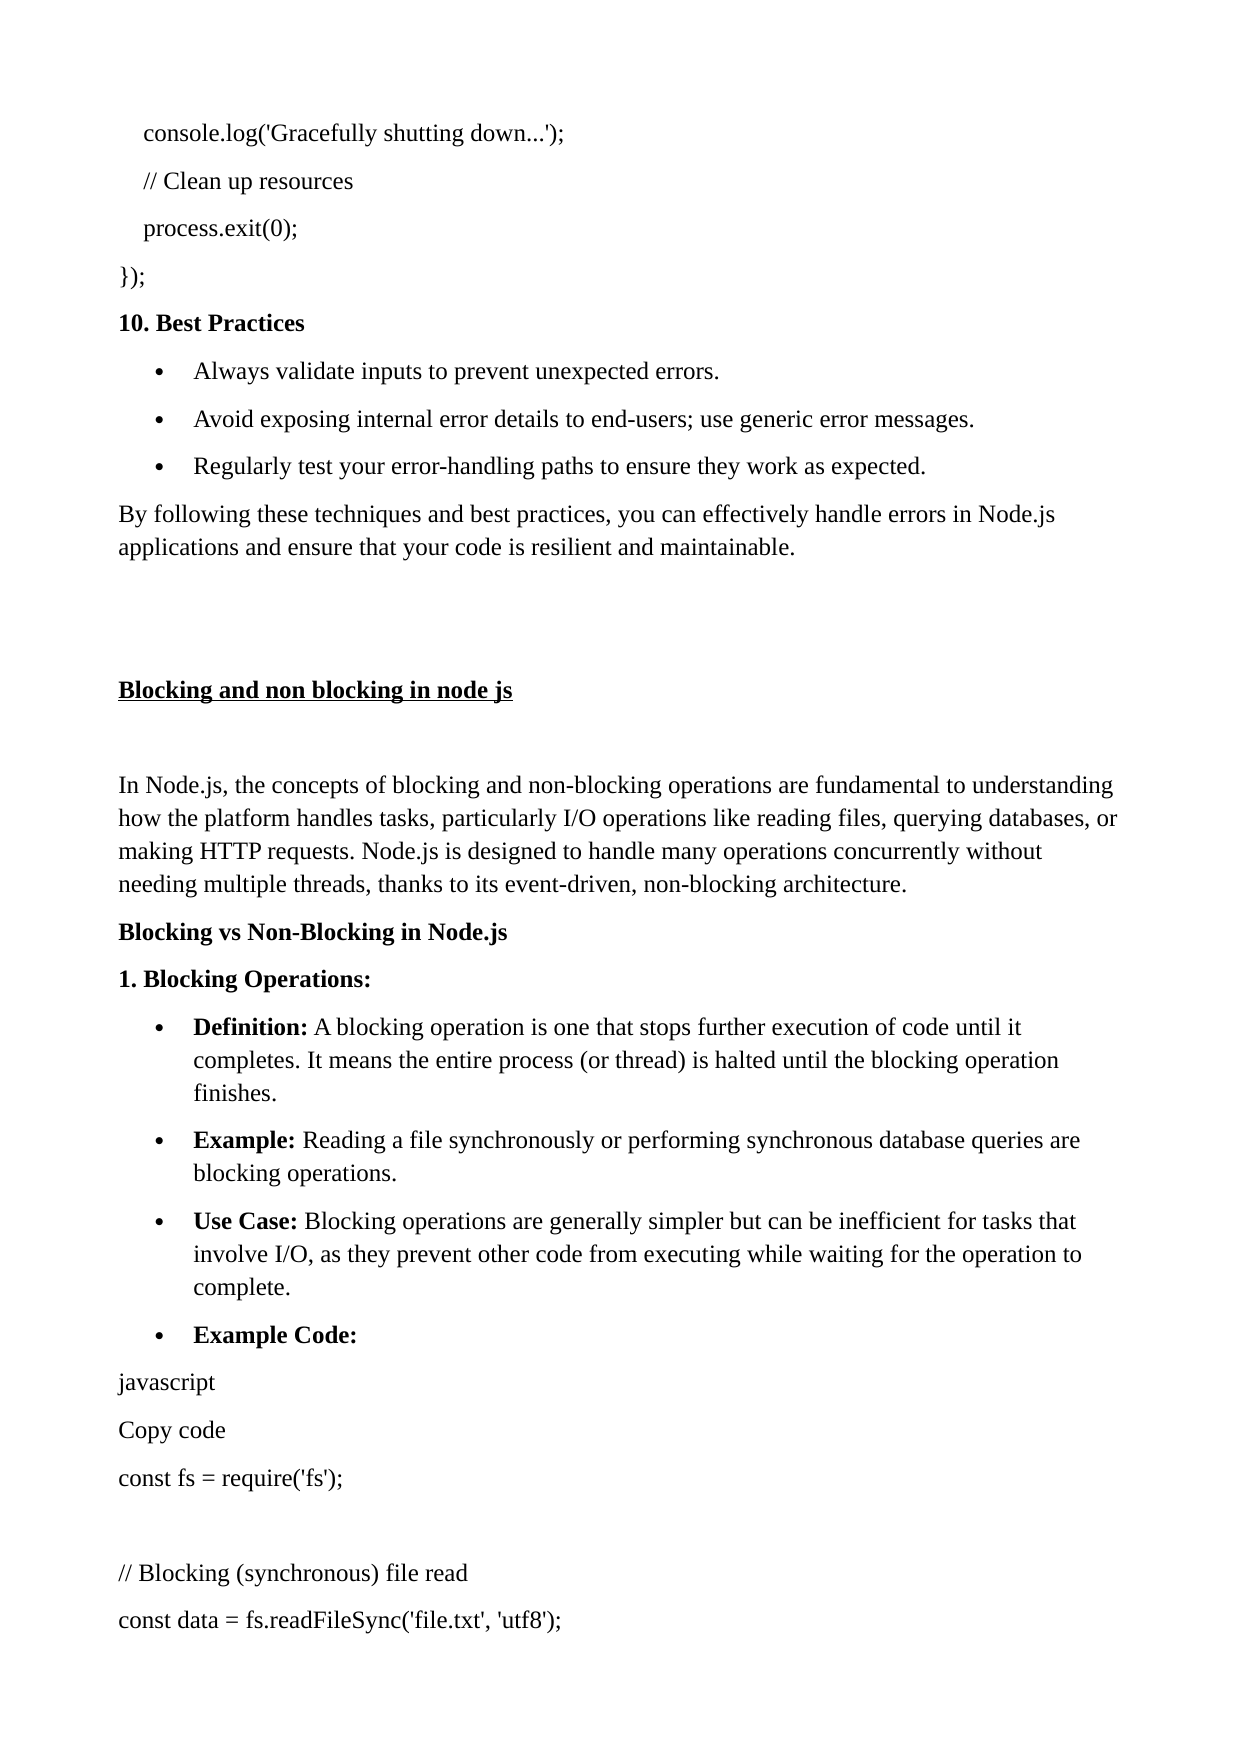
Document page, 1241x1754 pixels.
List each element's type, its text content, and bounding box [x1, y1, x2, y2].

text By following these techniques and best practices, you can effectively handle errors in Node.js applications and ensure that your code is resilient and maintainable. [118, 499, 1122, 561]
list Avoid exposing internal error details to end-users; use generic error messages. [156, 404, 1122, 432]
text console.log('Gracefully shutting down...'); [118, 118, 1122, 147]
text // Clean up resources [118, 166, 1122, 194]
text 1. Blocking Operations: [118, 964, 1122, 993]
list Definition: A blocking operation is one that stops further execution of code until it completes. It means the entire process (or thread) is halted until the blocking operation finishes. [156, 1012, 1122, 1107]
list Regularly test your error-handling paths to ensure they work as expected. [156, 451, 1122, 480]
text 10. Best Practices [118, 308, 1122, 337]
text Copy code [118, 1415, 1122, 1444]
text Blocking and non blocking in node js [118, 675, 1122, 703]
list Example: Reading a file synchronously or performing synchronous database queries are blocking operations. [156, 1126, 1122, 1187]
text process.exit(0); [118, 213, 1122, 242]
text }); [118, 261, 1122, 290]
list Example Code: [156, 1320, 1122, 1348]
text javascript [118, 1367, 1122, 1396]
text In Node.js, the concepts of blocking and non-blocking operations are fundamental to understanding how the platform handles tasks, particularly I/O operations like reading files, querying databases, or making HTTP requests. Node.js is designed to handle many operations concurrently without needing multiple threads, thanks to its event-driven, non-blocking architecture. [118, 770, 1122, 898]
list Use Case: Blocking operations are generally simpler but can be inefficient for tasks that involve I/O, as they prevent other code from executing while waiting for the operation to complete. [156, 1206, 1122, 1301]
text const data = fs.readFileSync('file.txt', 'utf8'); [118, 1605, 1122, 1634]
list Always validate inputs to prevent unexpected errors. [156, 356, 1122, 385]
text const fs = require('fs'); [118, 1463, 1122, 1491]
text Blocking vs Non-Blocking in Node.js [118, 917, 1122, 945]
text // Blocking (synchronous) file read [118, 1558, 1122, 1587]
